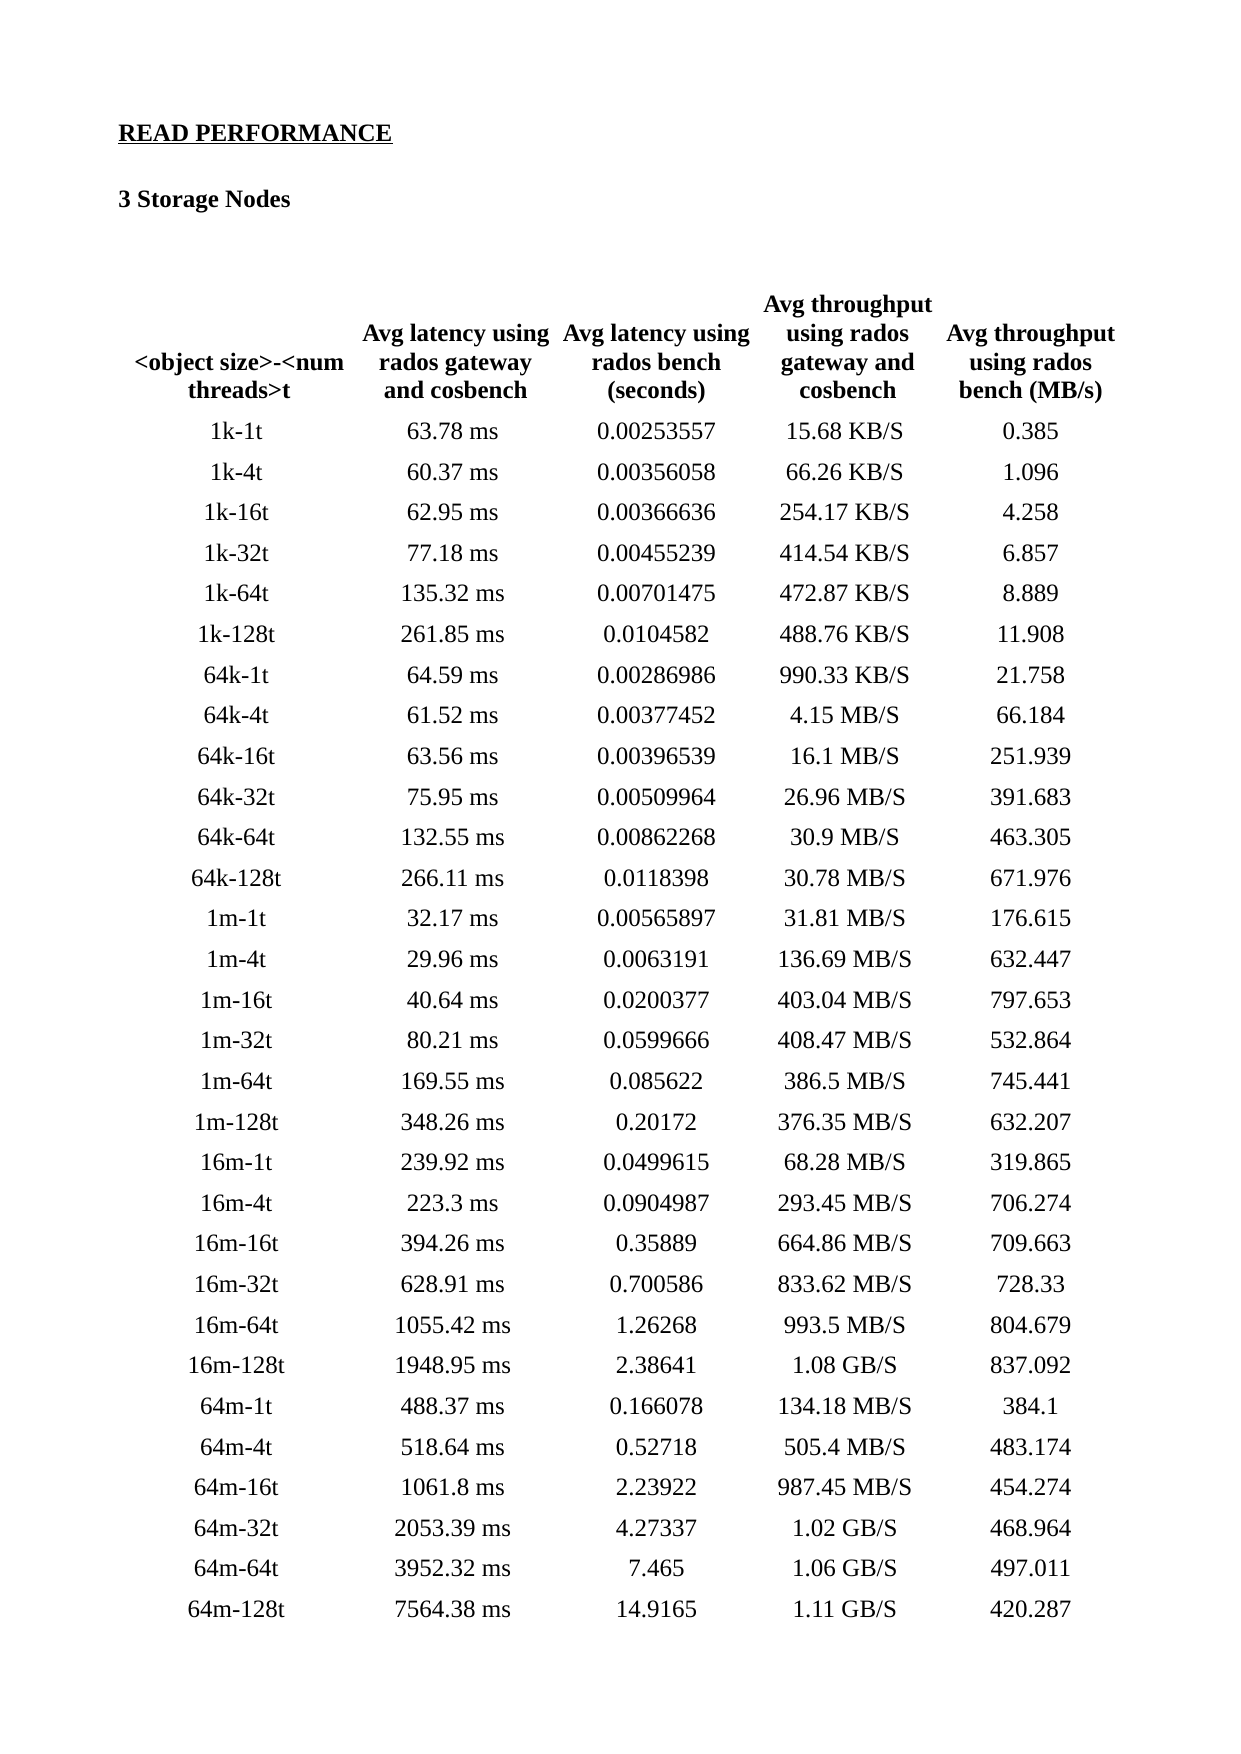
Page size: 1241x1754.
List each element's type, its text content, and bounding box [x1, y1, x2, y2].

table_cell 391.683 [939, 776, 1122, 816]
table_cell 135.32 ms [355, 573, 556, 613]
table_cell 40.64 ms [355, 979, 556, 1019]
table_cell 31.81 MB/S [756, 898, 939, 938]
table_cell 468.964 [939, 1507, 1122, 1548]
table_cell 63.78 ms [355, 410, 556, 451]
table_cell 414.54 KB/S [756, 532, 939, 573]
table_cell 394.26 ms [355, 1223, 556, 1263]
table_cell 472.87 KB/S [756, 573, 939, 613]
table_header Avg throughput using rados bench (MB/s) [939, 283, 1122, 410]
table_cell 134.18 MB/S [756, 1385, 939, 1426]
text 3 Storage Nodes [118, 184, 1122, 213]
table_cell 7.465 [556, 1548, 756, 1588]
table_cell 632.447 [939, 938, 1122, 979]
table_header Avg throughput using rados gateway and cosbench [756, 283, 939, 410]
table_cell 0.00286986 [556, 654, 756, 694]
table_cell 384.1 [939, 1385, 1122, 1426]
table_cell 0.00509964 [556, 776, 756, 816]
table_cell 64k-1t [124, 654, 355, 694]
table_cell 408.47 MB/S [756, 1020, 939, 1060]
table_cell 80.21 ms [355, 1020, 556, 1060]
table_cell 1.06 GB/S [756, 1548, 939, 1588]
table_cell 1.08 GB/S [756, 1345, 939, 1385]
table_cell 7564.38 ms [355, 1588, 556, 1629]
table_cell 1k-16t [124, 491, 355, 532]
table_cell 1k-32t [124, 532, 355, 573]
table_cell 797.653 [939, 979, 1122, 1019]
table_cell 990.33 KB/S [756, 654, 939, 694]
table_cell 64m-128t [124, 1588, 355, 1629]
table_cell 64k-16t [124, 735, 355, 776]
table_cell 223.3 ms [355, 1182, 556, 1223]
table_cell 632.207 [939, 1101, 1122, 1141]
table_cell 706.274 [939, 1182, 1122, 1223]
table_cell 15.68 KB/S [756, 410, 939, 451]
table_cell 671.976 [939, 857, 1122, 898]
table_cell 386.5 MB/S [756, 1060, 939, 1101]
table_cell 11.908 [939, 613, 1122, 654]
table_cell 254.17 KB/S [756, 491, 939, 532]
table_cell 261.85 ms [355, 613, 556, 654]
table_cell 483.174 [939, 1426, 1122, 1466]
table_cell 0.00356058 [556, 451, 756, 491]
table_cell 376.35 MB/S [756, 1101, 939, 1141]
table_cell 0.166078 [556, 1385, 756, 1426]
table_cell 709.663 [939, 1223, 1122, 1263]
table_cell 0.52718 [556, 1426, 756, 1466]
table_cell 0.0063191 [556, 938, 756, 979]
table_cell 2.38641 [556, 1345, 756, 1385]
table_cell 987.45 MB/S [756, 1466, 939, 1507]
table_cell 16m-16t [124, 1223, 355, 1263]
table_cell 0.00862268 [556, 816, 756, 857]
table_cell 804.679 [939, 1304, 1122, 1344]
table_cell 319.865 [939, 1141, 1122, 1182]
table_cell 1m-1t [124, 898, 355, 938]
table_cell 169.55 ms [355, 1060, 556, 1101]
table_cell 1m-4t [124, 938, 355, 979]
table_cell 64k-4t [124, 695, 355, 735]
text READ PERFORMANCE [118, 118, 1122, 147]
table_cell 463.305 [939, 816, 1122, 857]
table_cell 64m-16t [124, 1466, 355, 1507]
table_cell 16m-32t [124, 1263, 355, 1304]
table_cell 4.258 [939, 491, 1122, 532]
table_cell 0.20172 [556, 1101, 756, 1141]
table_cell 0.35889 [556, 1223, 756, 1263]
table_cell 348.26 ms [355, 1101, 556, 1141]
table_cell 1m-32t [124, 1020, 355, 1060]
table_cell 0.0118398 [556, 857, 756, 898]
table_cell 21.758 [939, 654, 1122, 694]
table_cell 1061.8 ms [355, 1466, 556, 1507]
table_cell 63.56 ms [355, 735, 556, 776]
table_cell 239.92 ms [355, 1141, 556, 1182]
table_cell 64k-64t [124, 816, 355, 857]
table_cell 993.5 MB/S [756, 1304, 939, 1344]
table_header <object size>-<num threads>t [124, 283, 355, 410]
table_cell 0.0599666 [556, 1020, 756, 1060]
table_cell 628.91 ms [355, 1263, 556, 1304]
table_cell 16m-128t [124, 1345, 355, 1385]
table_cell 1m-128t [124, 1101, 355, 1141]
table_cell 4.15 MB/S [756, 695, 939, 735]
table_cell 532.864 [939, 1020, 1122, 1060]
table_cell 1m-64t [124, 1060, 355, 1101]
table_cell 66.26 KB/S [756, 451, 939, 491]
table_cell 488.76 KB/S [756, 613, 939, 654]
table_cell 16m-4t [124, 1182, 355, 1223]
table_cell 518.64 ms [355, 1426, 556, 1466]
table_cell 16.1 MB/S [756, 735, 939, 776]
table_cell 0.385 [939, 410, 1122, 451]
table_cell 266.11 ms [355, 857, 556, 898]
table_cell 26.96 MB/S [756, 776, 939, 816]
table_cell 1.02 GB/S [756, 1507, 939, 1548]
table_cell 29.96 ms [355, 938, 556, 979]
table_cell 745.441 [939, 1060, 1122, 1101]
table_cell 728.33 [939, 1263, 1122, 1304]
table_cell 30.78 MB/S [756, 857, 939, 898]
table_cell 293.45 MB/S [756, 1182, 939, 1223]
table_cell 488.37 ms [355, 1385, 556, 1426]
table_cell 0.0104582 [556, 613, 756, 654]
table_cell 1.096 [939, 451, 1122, 491]
table_cell 1055.42 ms [355, 1304, 556, 1344]
table_cell 77.18 ms [355, 532, 556, 573]
table_cell 251.939 [939, 735, 1122, 776]
table_cell 454.274 [939, 1466, 1122, 1507]
table_cell 64.59 ms [355, 654, 556, 694]
table_cell 30.9 MB/S [756, 816, 939, 857]
table_cell 0.00396539 [556, 735, 756, 776]
table_cell 176.615 [939, 898, 1122, 938]
table_cell 132.55 ms [355, 816, 556, 857]
table_cell 505.4 MB/S [756, 1426, 939, 1466]
table_header Avg latency using rados gateway and cosbench [355, 283, 556, 410]
table_cell 0.0200377 [556, 979, 756, 1019]
table_cell 833.62 MB/S [756, 1263, 939, 1304]
table_cell 14.9165 [556, 1588, 756, 1629]
table_cell 0.00455239 [556, 532, 756, 573]
table_cell 64k-128t [124, 857, 355, 898]
table_cell 497.011 [939, 1548, 1122, 1588]
table_cell 68.28 MB/S [756, 1141, 939, 1182]
table_cell 0.00253557 [556, 410, 756, 451]
table_cell 1k-1t [124, 410, 355, 451]
table_cell 16m-64t [124, 1304, 355, 1344]
table_cell 64m-32t [124, 1507, 355, 1548]
table_cell 62.95 ms [355, 491, 556, 532]
table_cell 1948.95 ms [355, 1345, 556, 1385]
table_cell 837.092 [939, 1345, 1122, 1385]
table_header Avg latency using rados bench (seconds) [556, 283, 756, 410]
table_cell 1.11 GB/S [756, 1588, 939, 1629]
table_cell 2.23922 [556, 1466, 756, 1507]
table_cell 403.04 MB/S [756, 979, 939, 1019]
table_cell 420.287 [939, 1588, 1122, 1629]
table_cell 64m-1t [124, 1385, 355, 1426]
table_cell 1.26268 [556, 1304, 756, 1344]
table_cell 60.37 ms [355, 451, 556, 491]
table_cell 75.95 ms [355, 776, 556, 816]
table_cell 1k-64t [124, 573, 355, 613]
table_cell 66.184 [939, 695, 1122, 735]
table_cell 16m-1t [124, 1141, 355, 1182]
table_cell 64k-32t [124, 776, 355, 816]
table_cell 1k-128t [124, 613, 355, 654]
table_cell 1m-16t [124, 979, 355, 1019]
table_cell 64m-64t [124, 1548, 355, 1588]
table_cell 0.00565897 [556, 898, 756, 938]
table_cell 8.889 [939, 573, 1122, 613]
table_cell 4.27337 [556, 1507, 756, 1548]
table_cell 0.00366636 [556, 491, 756, 532]
table_cell 136.69 MB/S [756, 938, 939, 979]
table_cell 664.86 MB/S [756, 1223, 939, 1263]
table_cell 32.17 ms [355, 898, 556, 938]
table_cell 61.52 ms [355, 695, 556, 735]
table_cell 0.0904987 [556, 1182, 756, 1223]
table_cell 0.700586 [556, 1263, 756, 1304]
table_cell 2053.39 ms [355, 1507, 556, 1548]
table_cell 0.0499615 [556, 1141, 756, 1182]
table_cell 6.857 [939, 532, 1122, 573]
table_cell 0.085622 [556, 1060, 756, 1101]
table_cell 3952.32 ms [355, 1548, 556, 1588]
table_cell 1k-4t [124, 451, 355, 491]
table_cell 0.00377452 [556, 695, 756, 735]
table_cell 0.00701475 [556, 573, 756, 613]
table_cell 64m-4t [124, 1426, 355, 1466]
